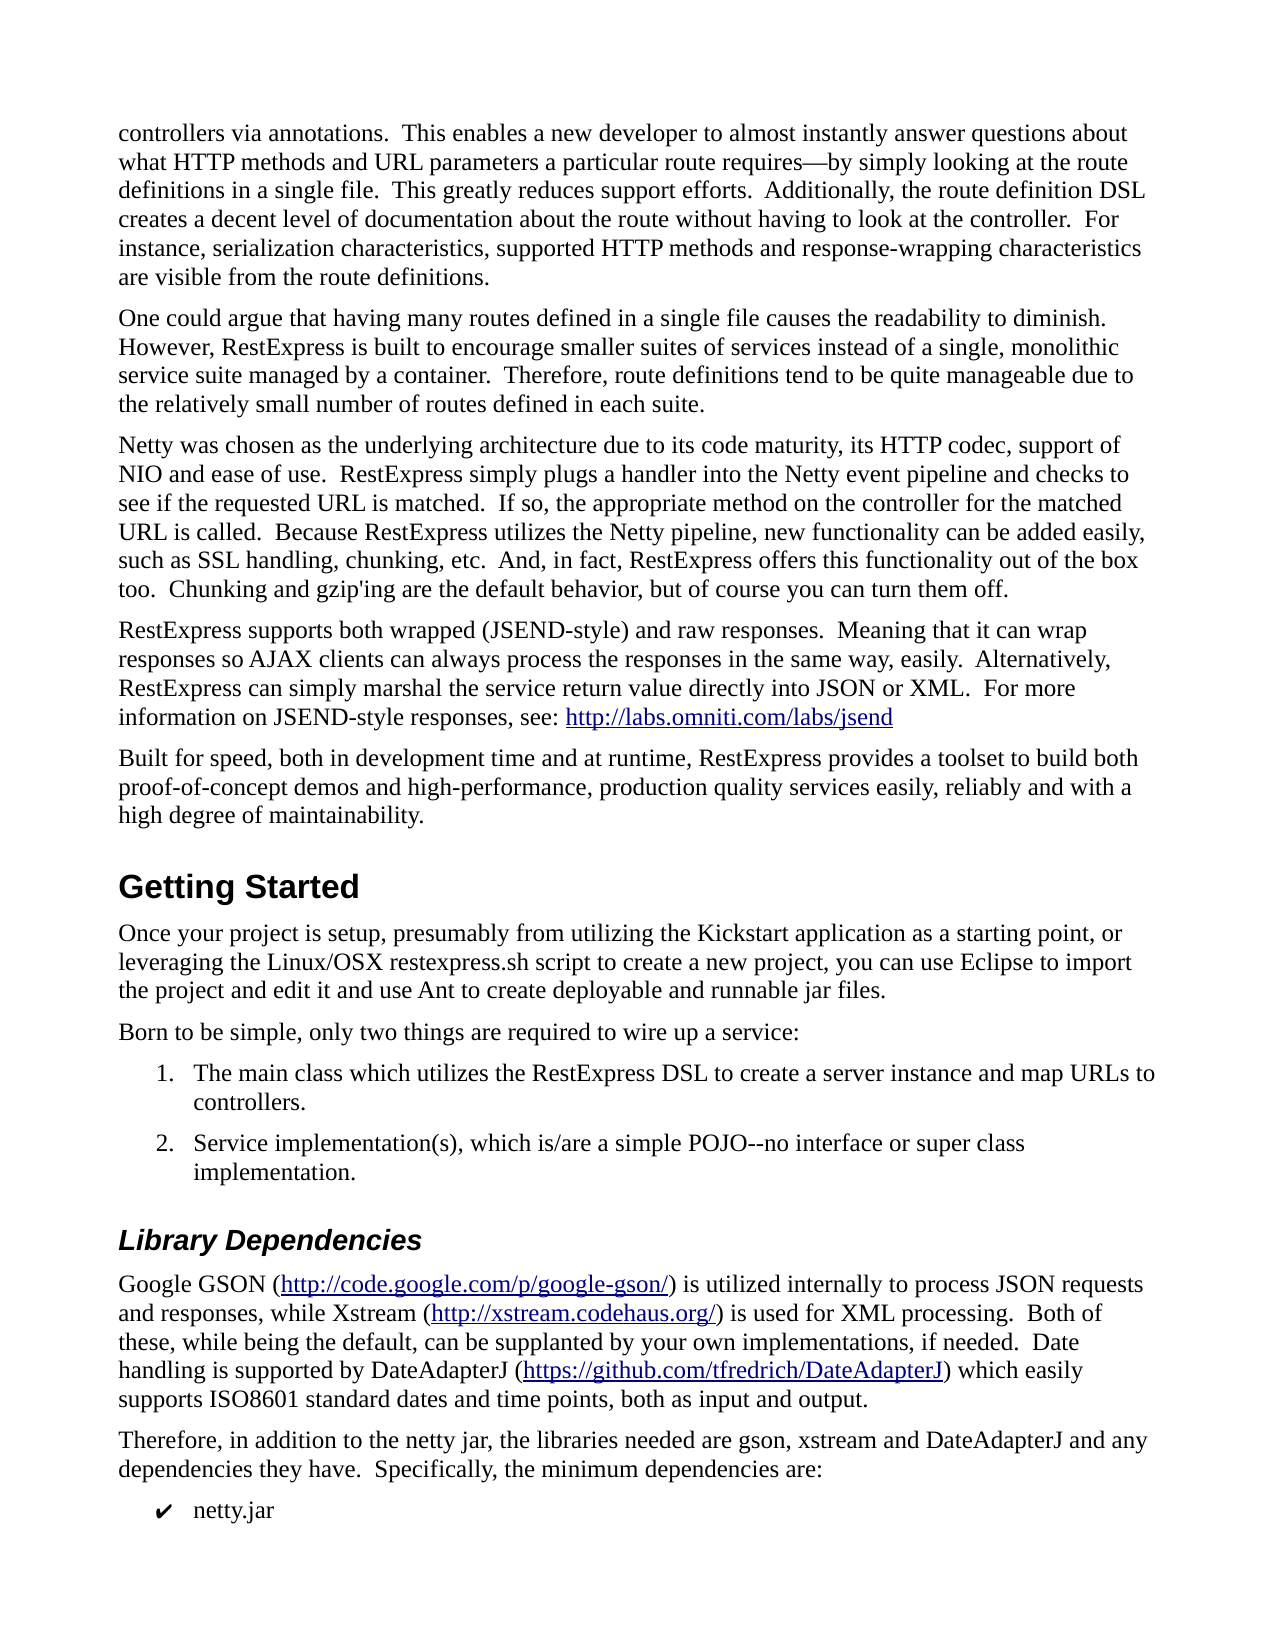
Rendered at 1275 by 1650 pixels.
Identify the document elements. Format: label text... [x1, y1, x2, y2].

subtitle Library Dependencies [118, 1223, 1157, 1257]
text Google GSON (http://code.google.com/p/google-gson/) is utilized internally to process JSON requests and responses, while Xstream (http://xstream.codehaus.org/) is used for XML processing. Both of these, while being the default, can be supplanted by your own implementations, if needed. Date handling is supported by DateAdapterJ (https://github.com/tfredrich/DateAdapterJ) which easily supports ISO8601 standard dates and time points, both as input and output. [118, 1269, 1157, 1413]
text Once your project is setup, presumably from utilizing the Kickstart application as a starting point, or leveraging the Linux/OSX restexpress.sh script to create a new project, you can use Eclipse to import the project and edit it and use Ant to create deployable and runnable jar files. [118, 918, 1157, 1004]
text controllers via annotations. This enables a new developer to almost instantly answer questions about what HTTP methods and URL parameters a particular route requires—by simply looking at the route definitions in a single file. This greatly reduces support efforts. Additionally, the route definition DSL creates a decent level of documentation about the route without having to look at the controller. For instance, serialization characteristics, supported HTTP methods and response-wrapping characteristics are visible from the route definitions. [118, 118, 1157, 291]
text RestExpress supports both wrapped (JSEND-style) and raw responses. Meaning that it can wrap responses so AJAX clients can always process the responses in the same way, easily. Alternatively, RestExpress can simply marshal the service return value directly into JSON or XML. For more information on JSEND-style responses, see: http://labs.omniti.com/labs/jsend [118, 616, 1157, 731]
text Born to be simple, only two things are required to wire up a service: [118, 1017, 1157, 1046]
list Service implementation(s), which is/are a simple POJO--no interface or super class implementation. [156, 1128, 1157, 1186]
list The main class which utilizes the RestExpress DSL to create a server instance and map URLs to controllers. [156, 1058, 1157, 1116]
text Built for speed, both in development time and at runtime, RestExpress provides a toolset to build both proof-of-concept demos and high-performance, production quality services easily, reliably and with a high degree of maintainability. [118, 743, 1157, 829]
subtitle Getting Started [118, 867, 1157, 906]
list netty.jar [156, 1495, 1157, 1524]
text Therefore, in addition to the netty jar, the libraries needed are gson, xstream and DateAdapterJ and any dependencies they have. Specifically, the minimum dependencies are: [118, 1425, 1157, 1483]
text One could argue that having many routes defined in a single file causes the readability to diminish. However, RestExpress is built to encourage smaller suites of services instead of a single, monolithic service suite managed by a container. Therefore, route definitions tend to be quite manageable due to the relatively small number of routes defined in each suite. [118, 303, 1157, 418]
text Netty was chosen as the underlying architecture due to its code maturity, its HTTP codec, support of NIO and ease of use. RestExpress simply plugs a handler into the Netty event pipeline and checks to see if the requested URL is matched. If so, the appropriate method on the controller for the matched URL is called. Because RestExpress utilizes the Netty pipeline, new functionality can be added easily, such as SSL handling, chunking, etc. And, in fact, RestExpress offers this functionality out of the box too. Chunking and gzip'ing are the default behavior, but of course you can turn them off. [118, 431, 1157, 603]
